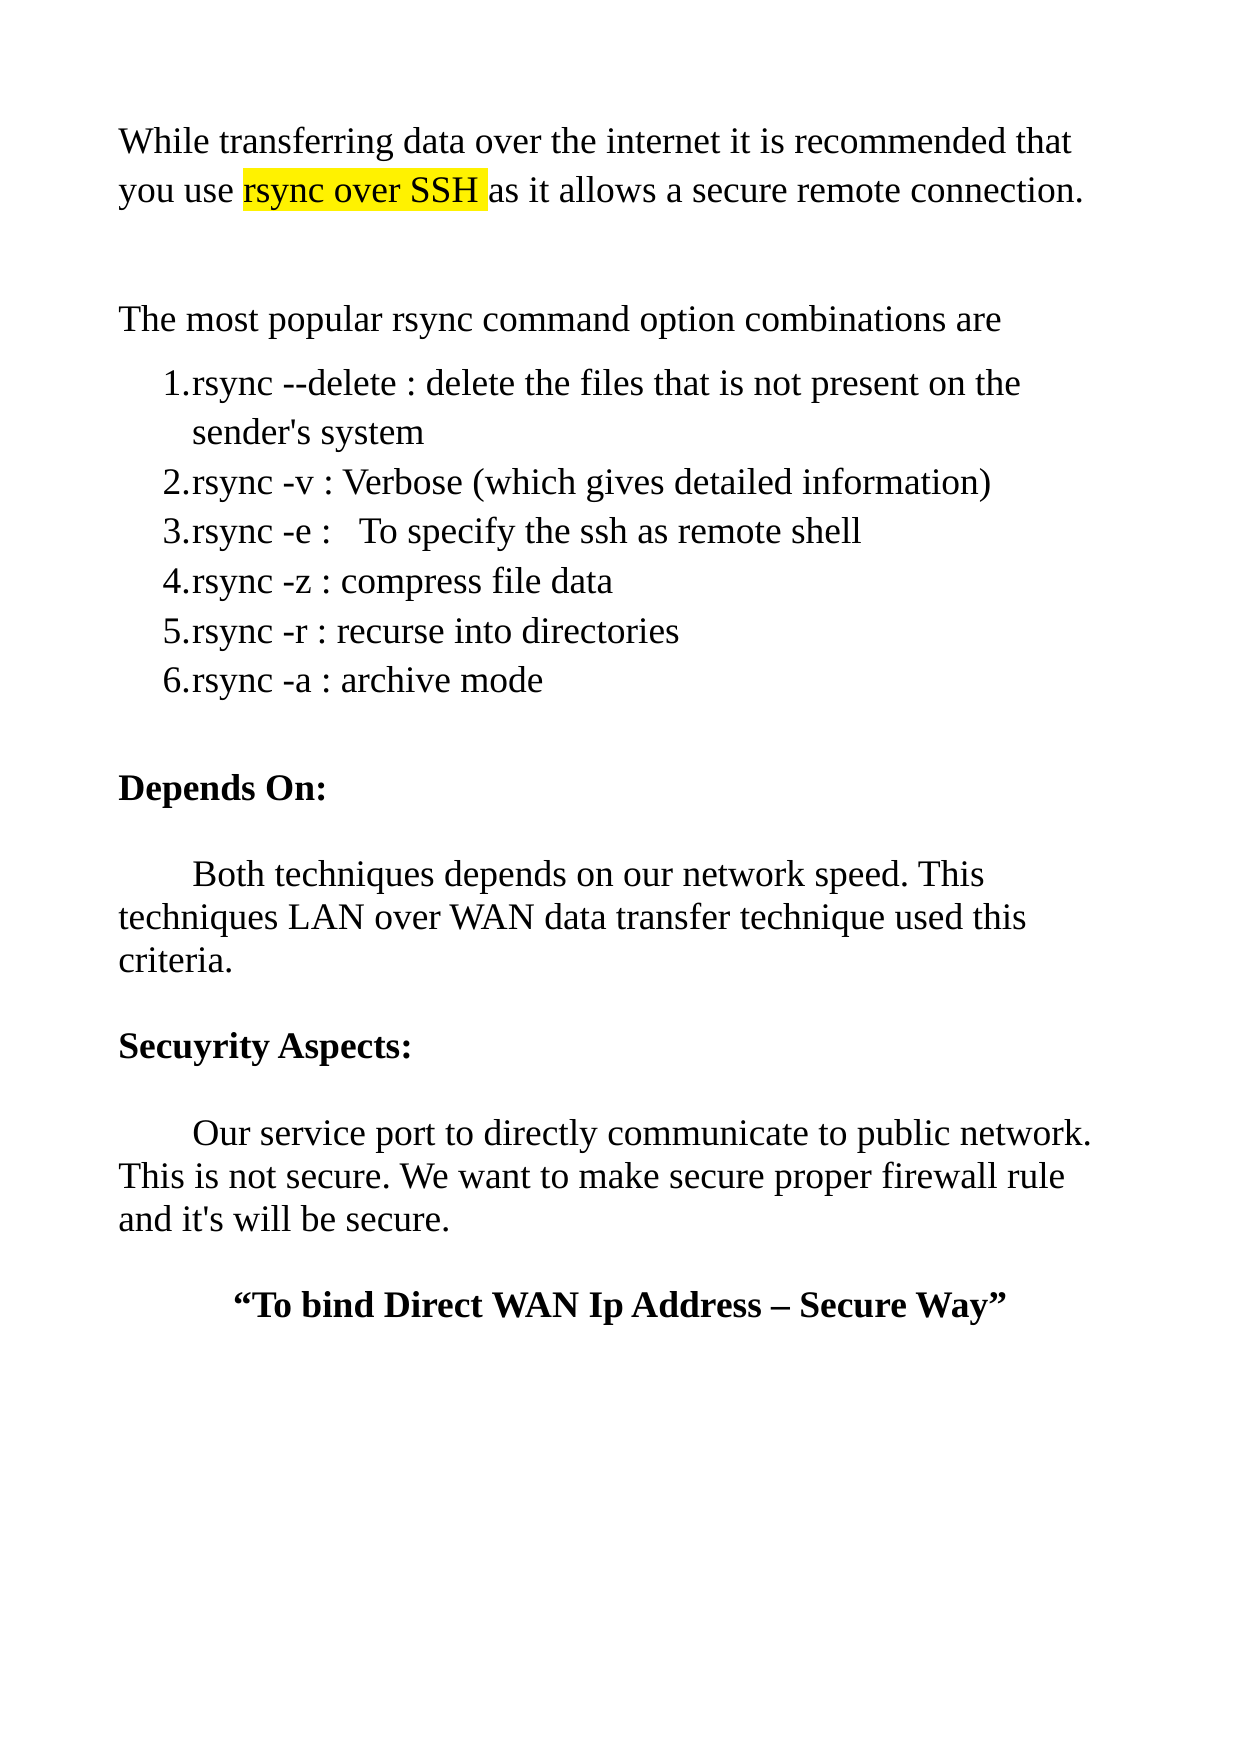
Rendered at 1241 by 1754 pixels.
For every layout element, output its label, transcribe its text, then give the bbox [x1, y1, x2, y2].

text Secuyrity Aspects: [118, 1024, 1122, 1067]
text Both techniques depends on our network speed. This techniques LAN over WAN data transfer technique used this criteria. [118, 851, 1122, 981]
list rsync -v : Verbose (which gives detailed information) [162, 459, 1122, 502]
text Depends On: [118, 765, 1122, 808]
list rsync --delete : delete the files that is not present on the sender's system [162, 360, 1122, 453]
list rsync -r : recurse into directories [162, 608, 1122, 651]
list rsync -a : archive mode [162, 658, 1122, 701]
text The most popular rsync command option combinations are [118, 296, 1122, 339]
text Our service port to directly communicate to public network. This is not secure. We want to make secure proper firewall rule and it's will be secure. [118, 1110, 1122, 1239]
text While transferring data over the internet it is recommended that you use rsync over SSH as it allows a secure remote connection. [118, 118, 1122, 211]
text “To bind Direct WAN Ip Address – Secure Way” [118, 1282, 1122, 1326]
list rsync -e : To specify the ssh as remote shell [162, 509, 1122, 552]
list rsync -z : compress file data [162, 558, 1122, 602]
